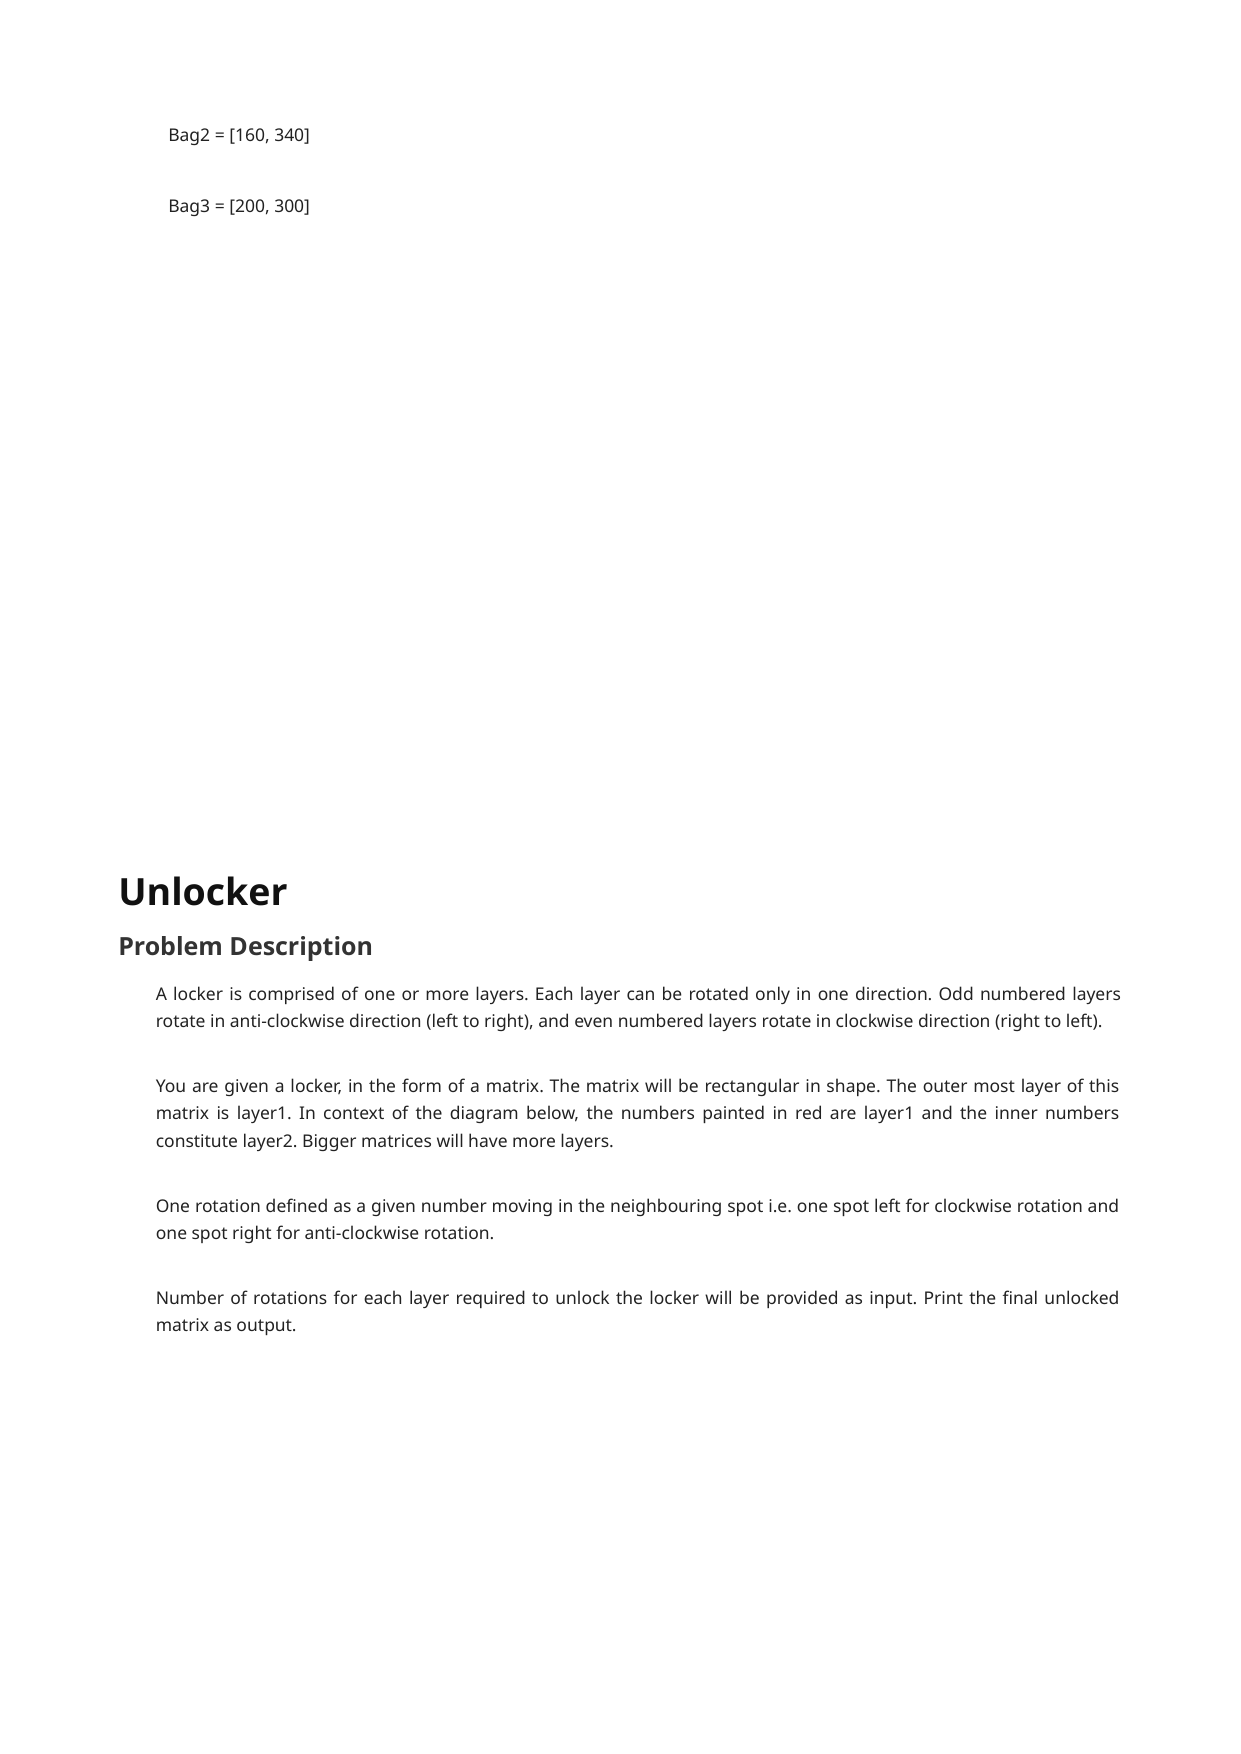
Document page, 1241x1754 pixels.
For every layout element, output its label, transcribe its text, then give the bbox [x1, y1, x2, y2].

text Bag3 = [200, 300] [156, 189, 1122, 217]
text You are given a locker, in the form of a matrix. The matrix will be rectangular in shape. The outer most layer of this matrix is layer1. In context of the diagram below, the numbers painted in red are layer1 and the inner numbers constitute layer2. Bigger matrices will have more layers. [156, 1074, 1122, 1152]
subtitle Problem Description [118, 928, 1122, 963]
subtitle Unlocker [118, 865, 1122, 916]
text Number of rotations for each layer required to unlock the locker will be provided as input. Print the final unlocked matrix as output. [156, 1286, 1122, 1337]
text Bag2 = [160, 340] [156, 118, 1122, 147]
text One rotation defined as a given number moving in the neighbouring spot i.e. one spot left for clockwise rotation and one spot right for anti-clockwise rotation. [156, 1193, 1122, 1244]
text A locker is comprised of one or more layers. Each layer can be rotated only in one direction. Odd numbered layers rotate in anti-clockwise direction (left to right), and even numbered layers rotate in clockwise direction (right to left). [156, 981, 1122, 1033]
